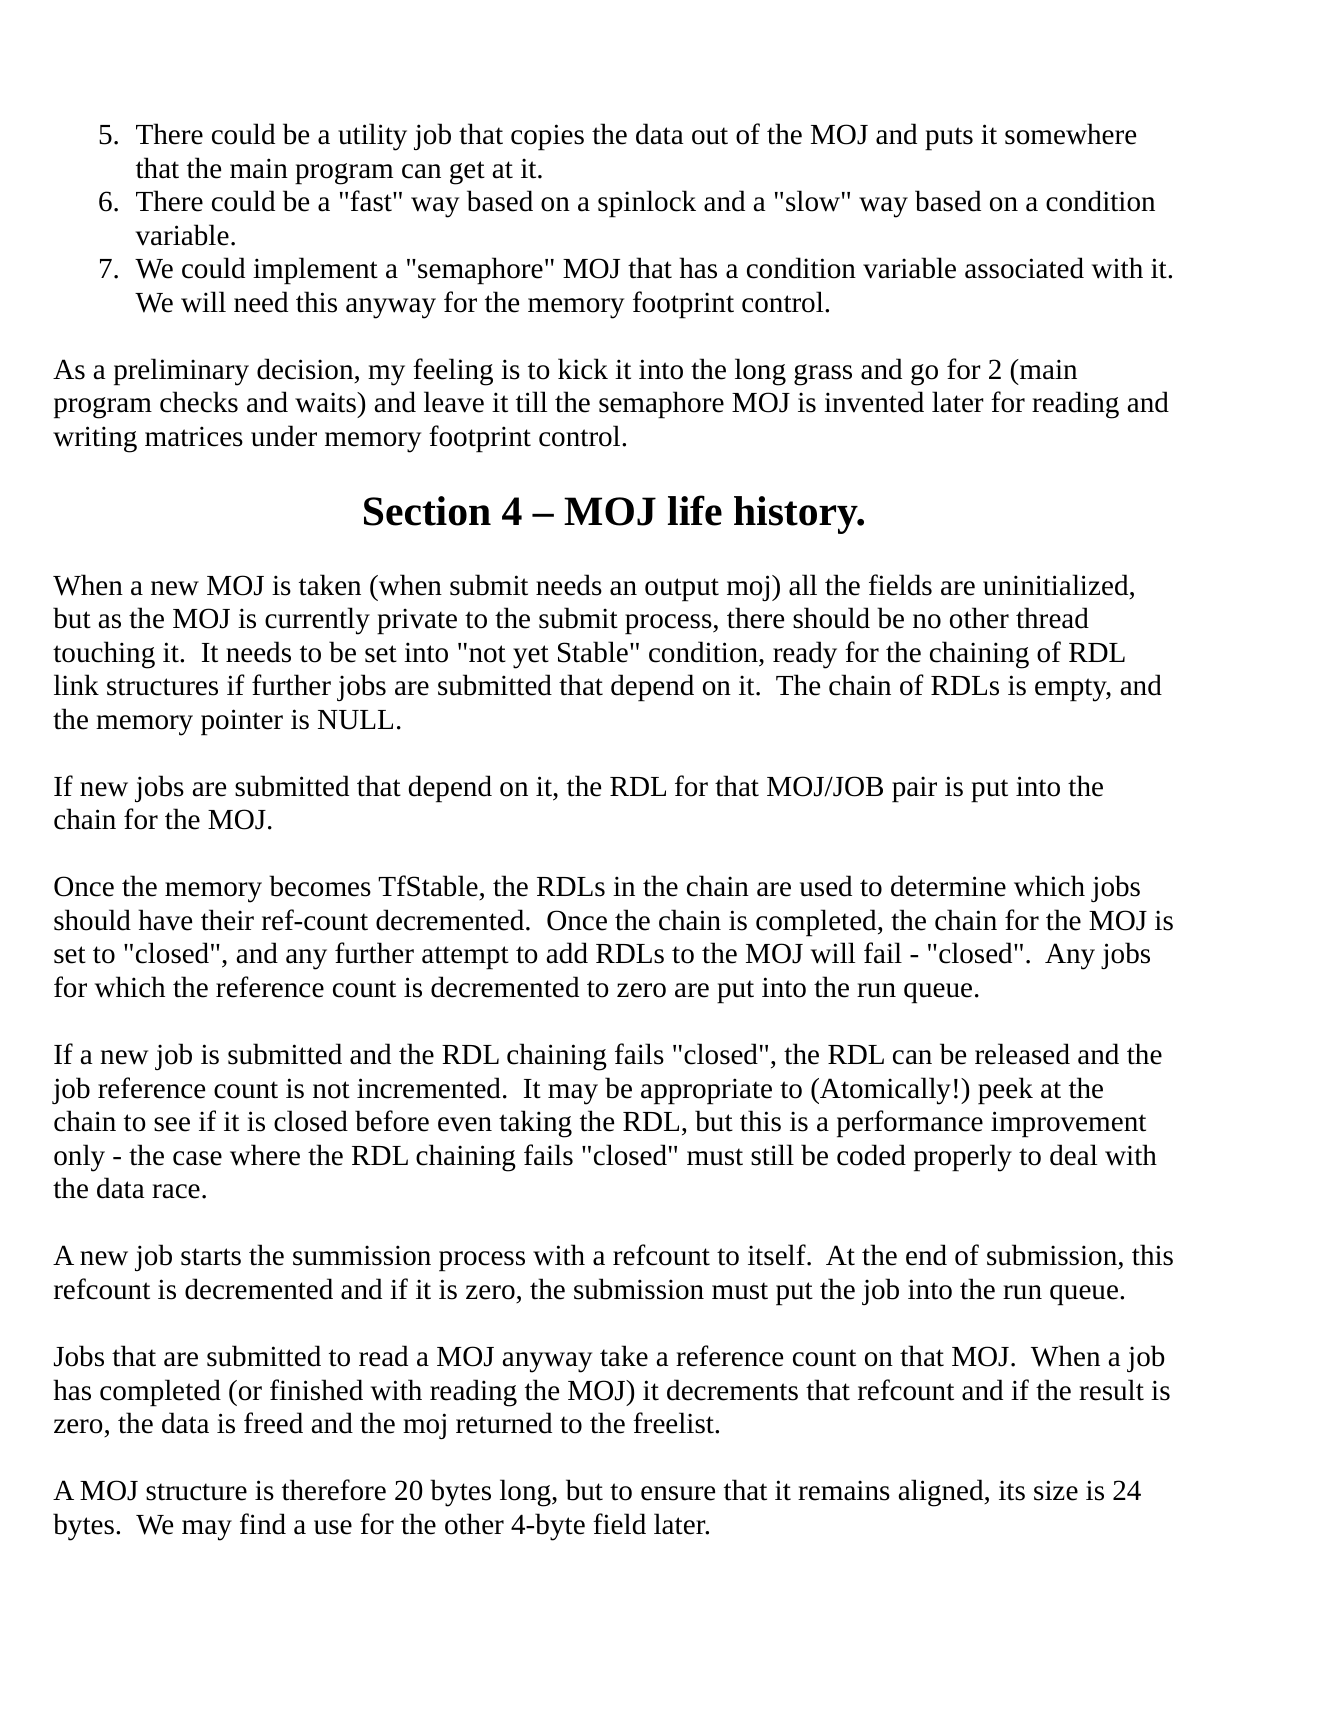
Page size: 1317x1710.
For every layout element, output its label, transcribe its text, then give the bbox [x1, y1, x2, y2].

list We could implement a "semaphore" MOJ that has a condition variable associated with it. We will need this anyway for the memory footprint control. [98, 251, 1174, 318]
list There could be a "fast" way based on a spinlock and a "slow" way based on a condition variable. [98, 184, 1174, 251]
text Section 4 – MOJ life history. [53, 486, 1174, 534]
text A new job starts the summission process with a refcount to itself. At the end of submission, this refcount is decremented and if it is zero, the submission must put the job into the run queue. [53, 1238, 1174, 1306]
text As a preliminary decision, my feeling is to kick it into the long grass and go for 2 (main program checks and waits) and leave it till the semaphore MOJ is invented later for reading and writing matrices under memory footprint control. [53, 352, 1174, 453]
text When a new MOJ is taken (when submit needs an output moj) all the fields are uninitialized, but as the MOJ is currently private to the submit process, there should be no other thread touching it. It needs to be set into "not yet Stable" condition, ready for the chaining of RDL link structures if further jobs are submitted that depend on it. The chain of RDLs is empty, and the memory pointer is NULL. [53, 568, 1174, 735]
text Jobs that are submitted to read a MOJ anyway take a reference count on that MOJ. When a job has completed (or finished with reading the MOJ) it decrements that refcount and if the result is zero, the data is freed and the moj returned to the freelist. [53, 1339, 1174, 1440]
text If a new job is submitted and the RDL chaining fails "closed", the RDL can be released and the job reference count is not incremented. It may be appropriate to (Atomically!) peek at the chain to see if it is closed before even taking the RDL, but this is a performance improvement only - the case where the RDL chaining fails "closed" must still be coded properly to deal with the data race. [53, 1037, 1174, 1205]
text A MOJ structure is therefore 20 bytes long, but to ensure that it remains aligned, its size is 24 bytes. We may find a use for the other 4-byte field later. [53, 1473, 1174, 1540]
text Once the memory becomes TfStable, the RDLs in the chain are used to determine which jobs should have their ref-count decremented. Once the chain is completed, the chain for the MOJ is set to "closed", and any further attempt to add RDLs to the MOJ will fail - "closed". Any jobs for which the reference count is decremented to zero are put into the run queue. [53, 869, 1174, 1004]
list There could be a utility job that copies the data out of the MOJ and puts it somewhere that the main program can get at it. [98, 117, 1174, 184]
text If new jobs are submitted that depend on it, the RDL for that MOJ/JOB pair is put into the chain for the MOJ. [53, 769, 1174, 836]
